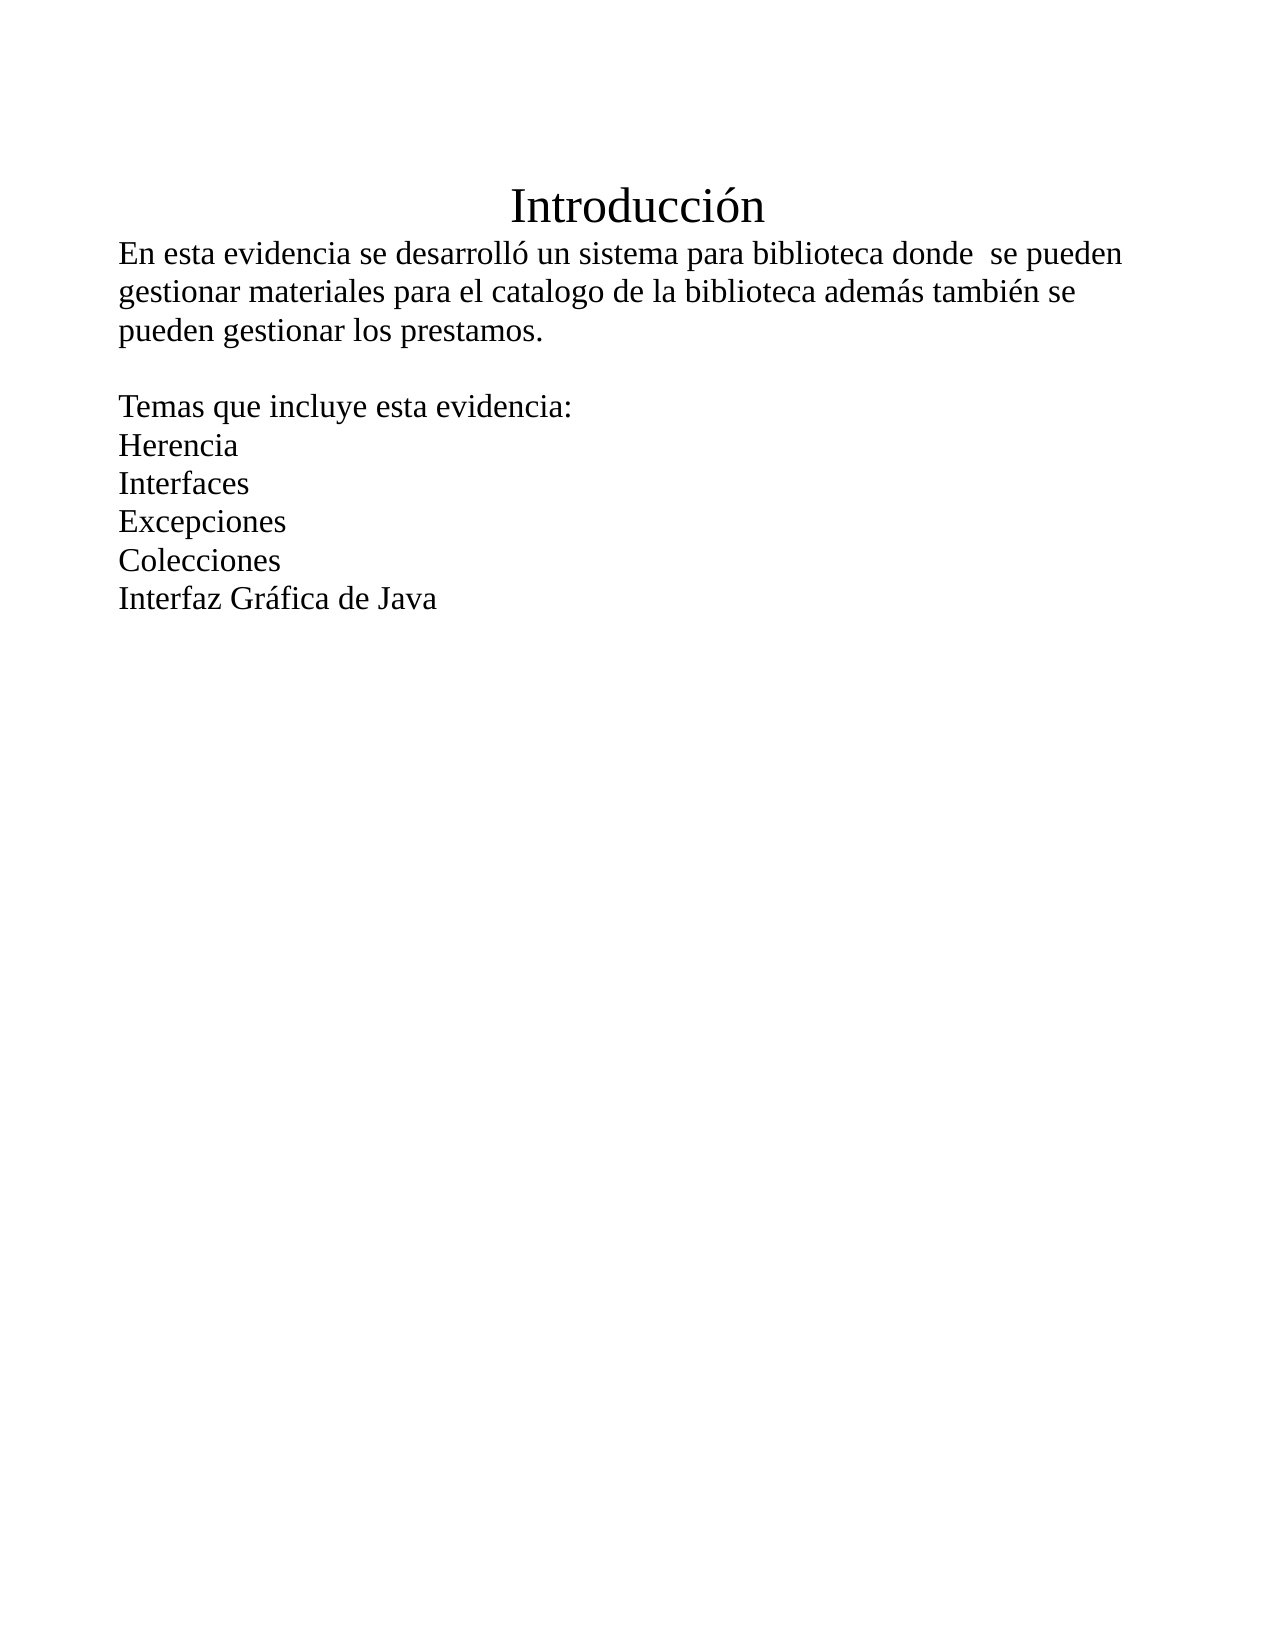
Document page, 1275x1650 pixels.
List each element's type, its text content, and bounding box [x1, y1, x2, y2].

text Interfaces [118, 463, 1157, 501]
text Introducción [118, 176, 1157, 233]
text Herencia [118, 425, 1157, 463]
text Interfaz Gráfica de Java [118, 578, 1157, 616]
text Excepciones [118, 501, 1157, 540]
text En esta evidencia se desarrolló un sistema para biblioteca donde se pueden gestionar materiales para el catalogo de la biblioteca además también se pueden gestionar los prestamos. [118, 233, 1157, 348]
text Colecciones [118, 540, 1157, 578]
text Temas que incluye esta evidencia: [118, 386, 1157, 425]
